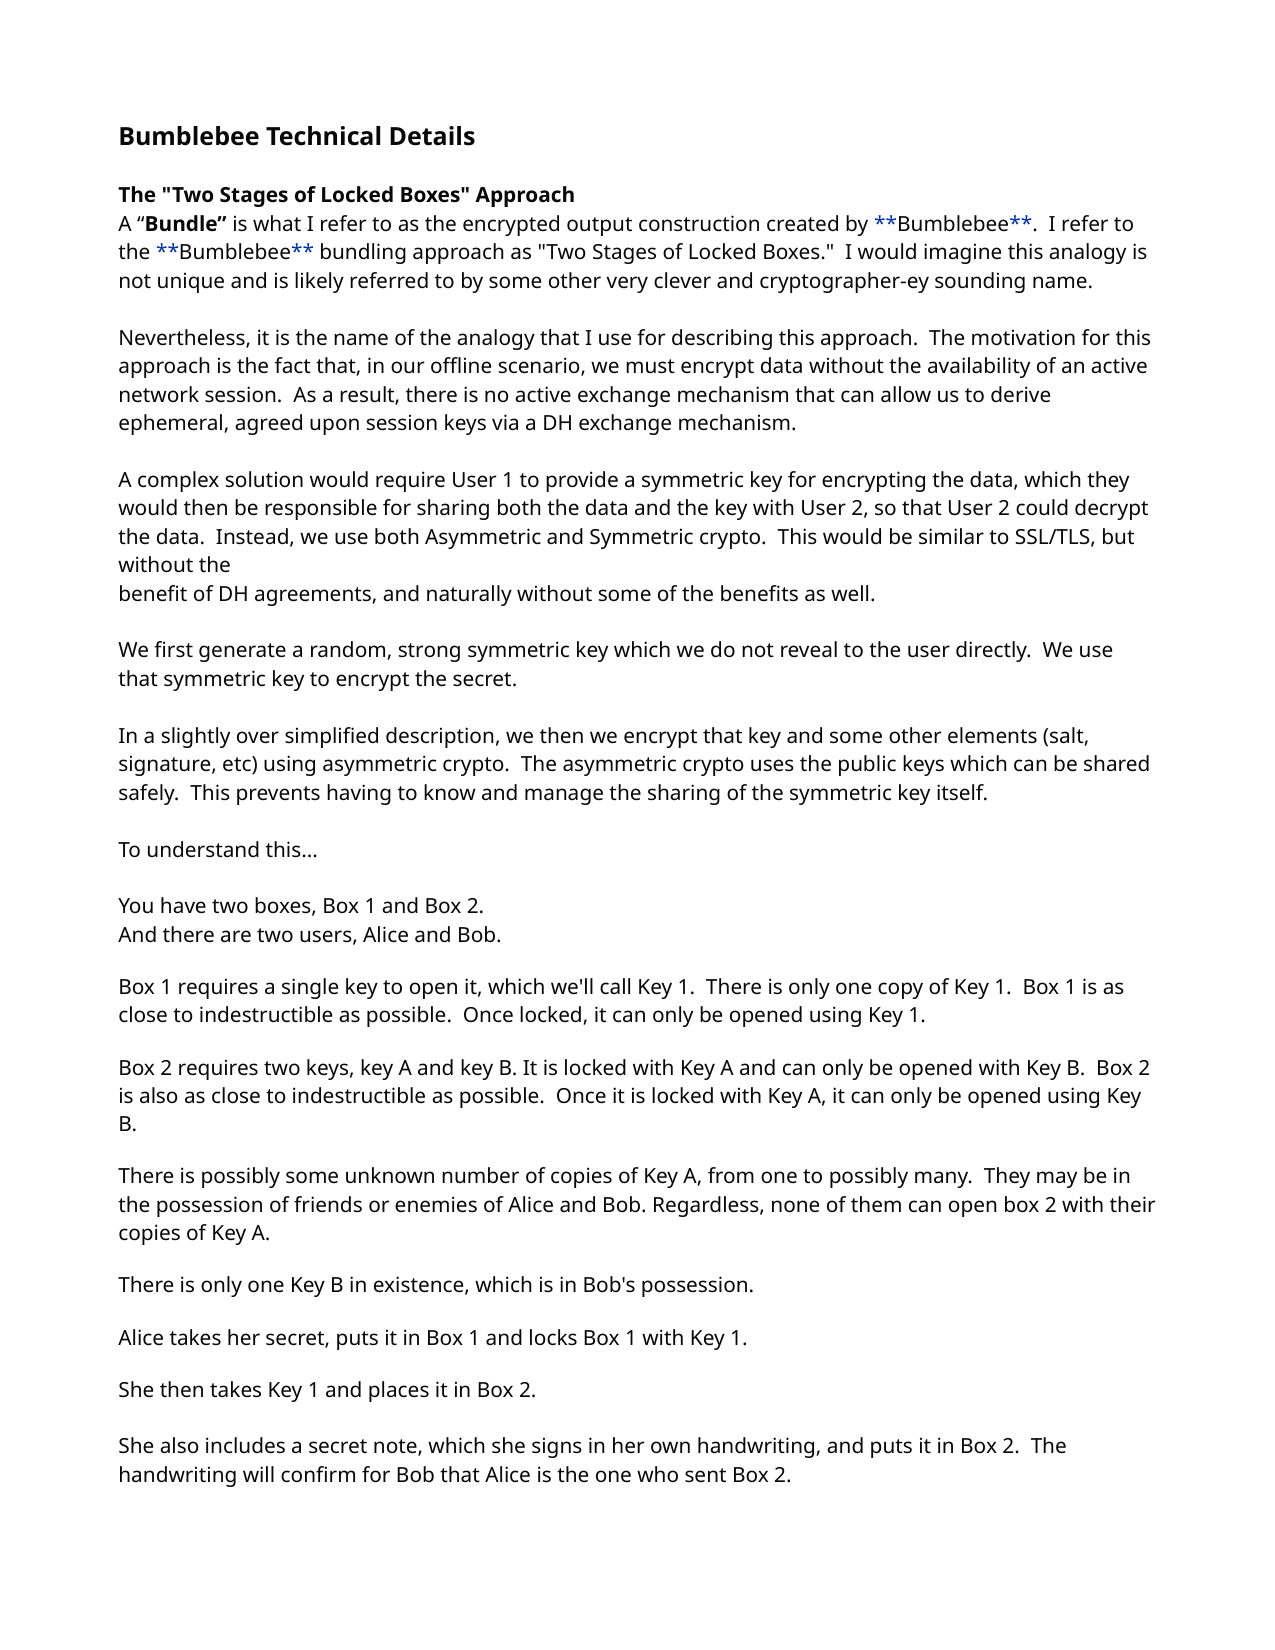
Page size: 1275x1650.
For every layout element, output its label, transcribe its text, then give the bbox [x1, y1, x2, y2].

text A “Bundle” is what I refer to as the encrypted output construction created by **Bumblebee**. I refer to the **Bumblebee** bundling approach as "Two Stages of Locked Boxes." I would imagine this analogy is not unique and is likely referred to by some other very clever and cryptographer-ey sounding name. [118, 209, 1157, 294]
text To understand this... [118, 835, 1157, 863]
text She then takes Key 1 and places it in Box 2. [118, 1375, 1157, 1403]
text There is only one Key B in existence, which is in Bob's possession. [118, 1271, 1157, 1299]
text benefit of DH agreements, and naturally without some of the benefits as well. [118, 579, 1157, 607]
text And there are two users, Alice and Bob. [118, 920, 1157, 948]
text Alice takes her secret, puts it in Box 1 and locks Box 1 with Key 1. [118, 1323, 1157, 1351]
text Box 1 requires a single key to open it, which we'll call Key 1. There is only one copy of Key 1. Box 1 is as close to indestructible as possible. Once locked, it can only be opened using Key 1. [118, 972, 1157, 1029]
text She also includes a secret note, which she signs in her own handwriting, and puts it in Box 2. The handwriting will confirm for Bob that Alice is the one who sent Box 2. [118, 1432, 1157, 1488]
text The "Two Stages of Locked Boxes" Approach [118, 181, 1157, 209]
text A complex solution would require User 1 to provide a symmetric key for encrypting the data, which they would then be responsible for sharing both the data and the key with User 2, so that User 2 could decrypt the data. Instead, we use both Asymmetric and Symmetric crypto. This would be similar to SSL/TLS, but without the [118, 465, 1157, 579]
text Bumblebee Technical Details [118, 118, 1157, 152]
text There is possibly some unknown number of copies of Key A, from one to possibly many. They may be in the possession of friends or enemies of Alice and Bob. Regardless, none of them can open box 2 with their copies of Key A. [118, 1162, 1157, 1247]
text You have two boxes, Box 1 and Box 2. [118, 892, 1157, 920]
text Nevertheless, it is the name of the analogy that I use for describing this approach. The motivation for this approach is the fact that, in our offline scenario, we must encrypt data without the availability of an active network session. As a result, there is no active exchange mechanism that can allow us to derive ephemeral, agreed upon session keys via a DH exchange mechanism. [118, 323, 1157, 437]
text Box 2 requires two keys, key A and key B. It is locked with Key A and can only be opened with Key B. Box 2 is also as close to indestructible as possible. Once it is locked with Key A, it can only be opened using Key B. [118, 1053, 1157, 1138]
text In a slightly over simplified description, we then we encrypt that key and some other elements (salt, signature, etc) using asymmetric crypto. The asymmetric crypto uses the public keys which can be shared safely. This prevents having to know and manage the sharing of the symmetric key itself. [118, 721, 1157, 806]
text We first generate a random, strong symmetric key which we do not reveal to the user directly. We use that symmetric key to encrypt the secret. [118, 636, 1157, 692]
